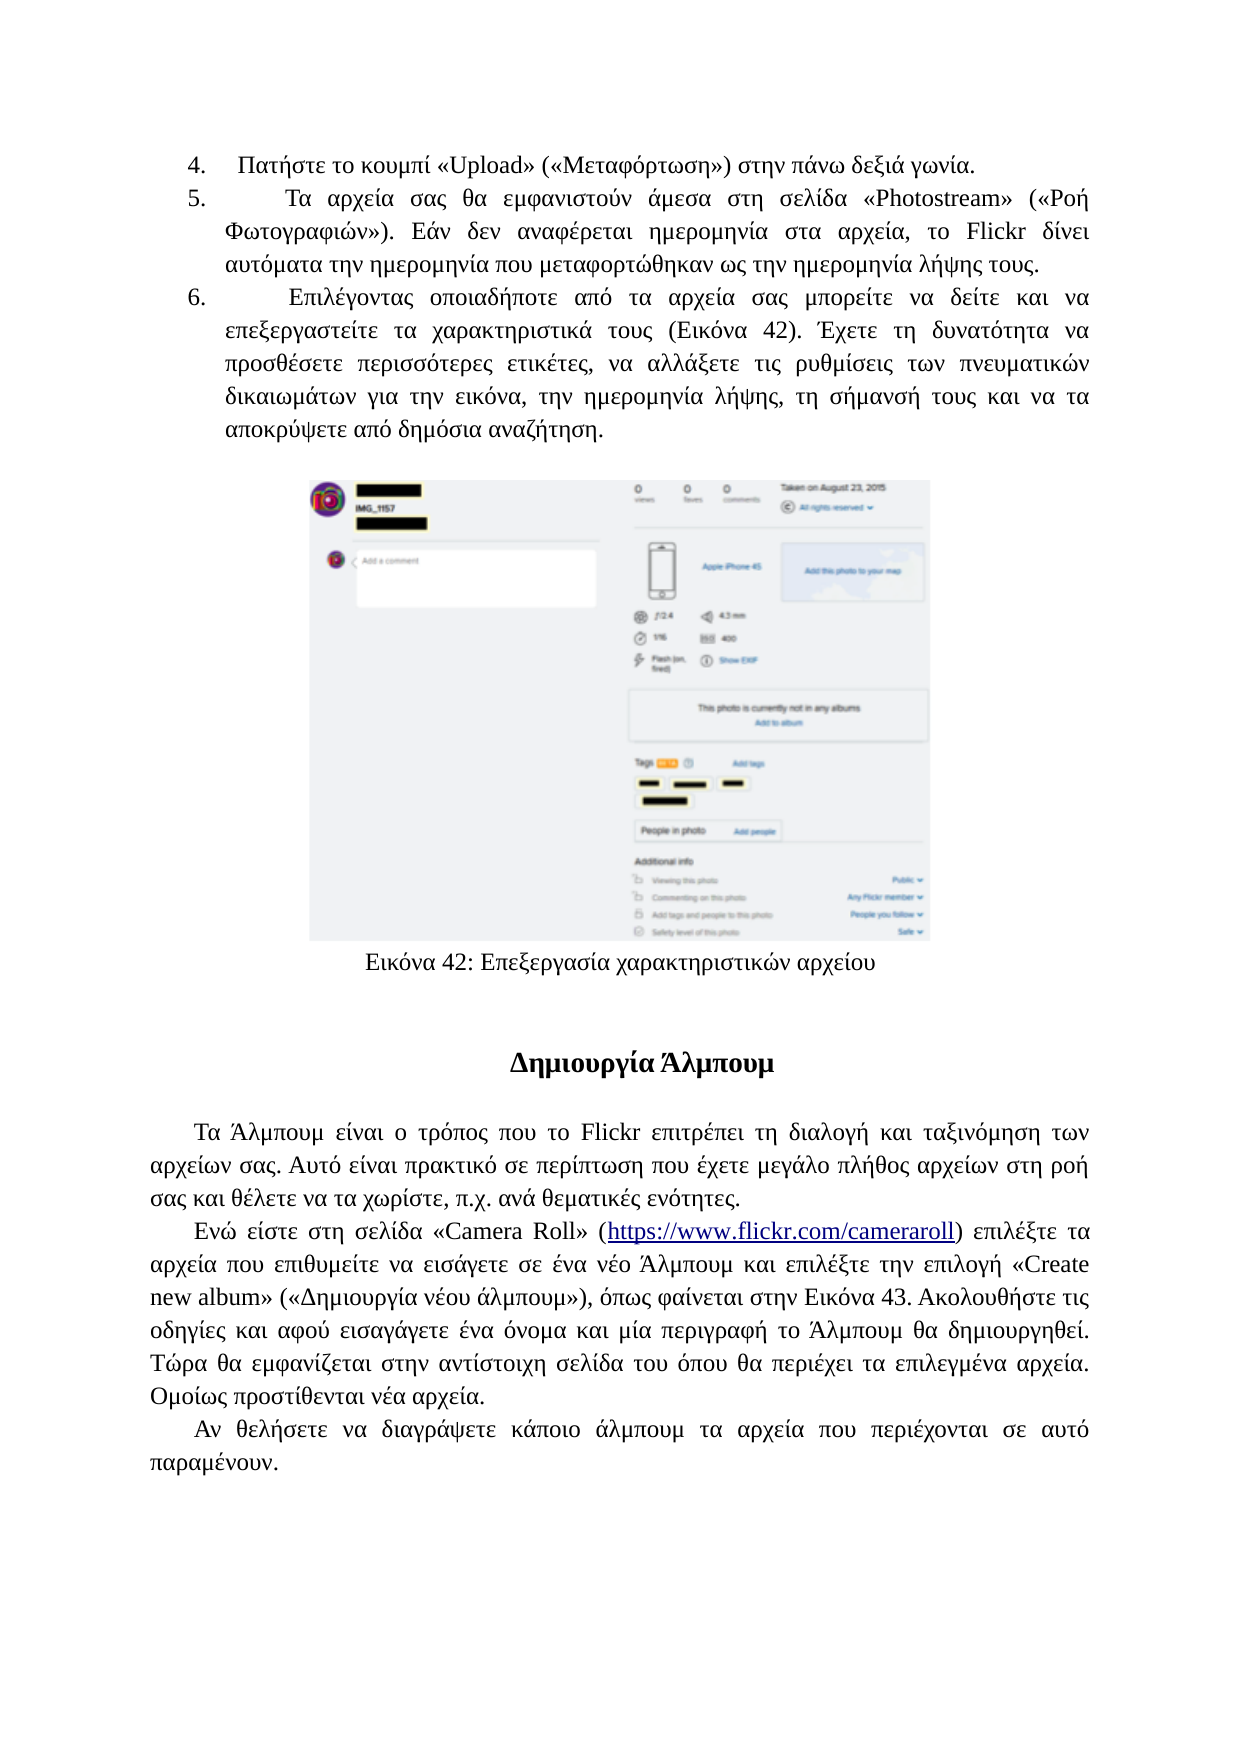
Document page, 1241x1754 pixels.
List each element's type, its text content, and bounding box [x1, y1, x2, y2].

text 6. Επιλέγοντας οποιαδήποτε από τα αρχεία σας μπορείτε να δείτε και να επεξεργαστείτε τα χαρακτηριστικά τους (Εικόνα 42). Έχετε τη δυνατότητα να προσθέσετε περισσότερες ετικέτες, να αλλάξετε τις ρυθμίσεις των πνευματικών δικαιωμάτων για την εικόνα, την ημερομηνία λήψης, τη σήμανσή τους και να τα αποκρύψετε από δημόσια αναζήτηση. [187, 282, 1091, 443]
text Δημιουργία Άλμπουμ [150, 1046, 1091, 1079]
text Ενώ είστε στη σελίδα «Camera Roll» (https://www.flickr.com/cameraroll) επιλέξτε τα αρχεία που επιθυμείτε να εισάγετε σε ένα νέο Άλμπουμ και επιλέξτε την επιλογή «Create new album» («Δημιουργία νέου άλμπουμ»), όπως φαίνεται στην Εικόνα 43. Ακολουθήστε τις οδηγίες και αφού εισαγάγετε ένα όνομα και μία περιγραφή το Άλμπουμ θα δημιουργηθεί. Τώρα θα εμφανίζεται στην αντίστοιχη σελίδα του όπου θα περιέχει τα επιλεγμένα αρχεία. Ομοίως προστίθενται νέα αρχεία. [150, 1216, 1091, 1410]
text 4. Πατήστε το κουμπί «Upload» («Μεταφόρτωση») στην πάνω δεξιά γωνία. [187, 150, 1091, 179]
text Αν θελήσετε να διαγράψετε κάποιο άλμπουμ τα αρχεία που περιέχονται σε αυτό παραμένουν. [150, 1414, 1091, 1476]
text Τα Άλμπουμ είναι ο τρόπος που το Flickr επιτρέπει τη διαλογή και ταξινόμηση των αρχείων σας. Αυτό είναι πρακτικό σε περίπτωση που έχετε μεγάλο πλήθος αρχείων στη ροή σας και θέλετε να τα χωρίστε, π.χ. ανά θεματικές ενότητες. [150, 1117, 1091, 1212]
text 5. Τα αρχεία σας θα εμφανιστούν άμεσα στη σελίδα «Photostream» («Ροή Φωτογραφιών»). Εάν δεν αναφέρεται ημερομηνία στα αρχεία, το Flickr δίνει αυτόματα την ημερομηνία που μεταφορτώθηκαν ως την ημερομηνία λήψης τους. [187, 183, 1091, 278]
text Εικόνα 42: Επεξεργασία χαρακτηριστικών αρχείου [150, 947, 1091, 975]
